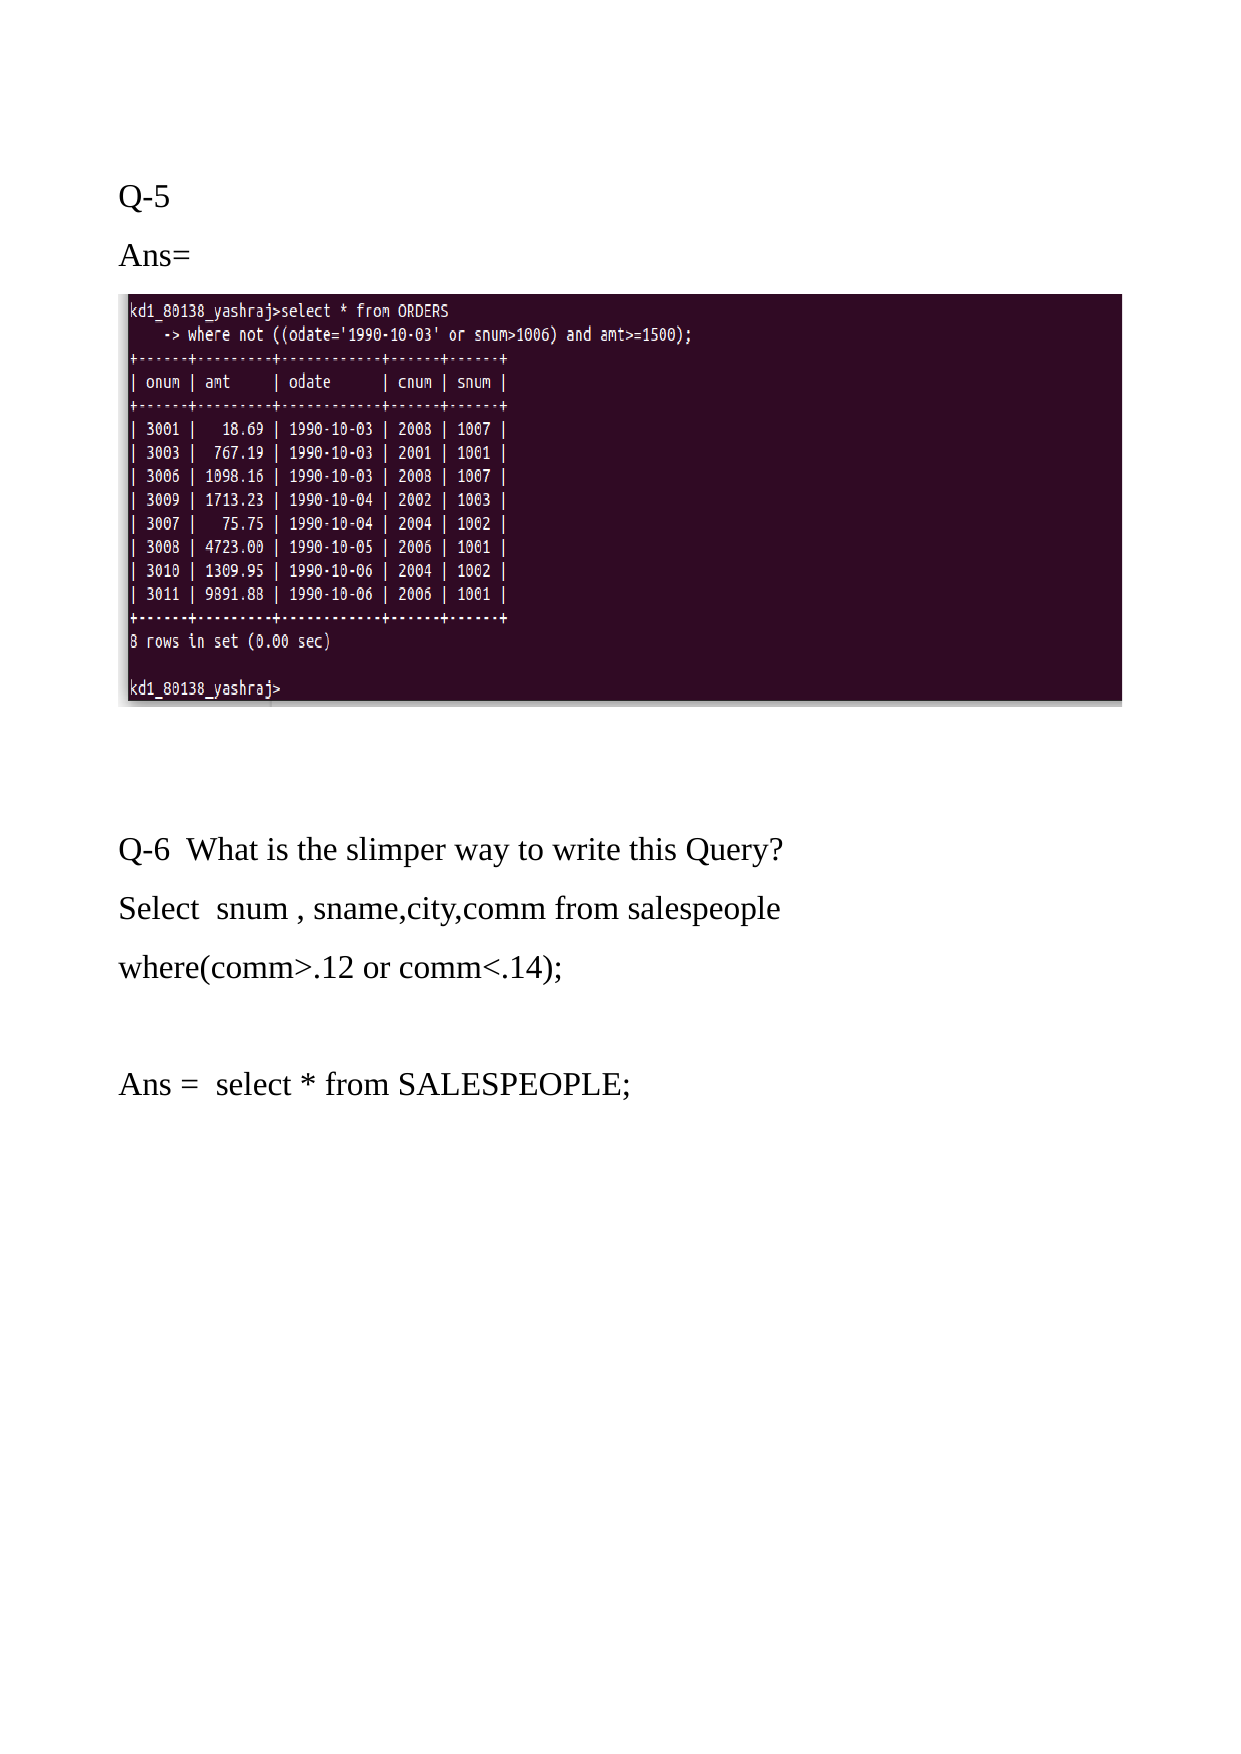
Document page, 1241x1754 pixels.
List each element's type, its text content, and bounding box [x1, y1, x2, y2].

text Q-5 [118, 177, 1122, 215]
text Q-6 What is the slimper way to write this Query? [118, 829, 1122, 868]
text Ans = select * from SALESPEOPLE; [118, 1064, 1122, 1102]
text where(comm>.12 or comm<.14); [118, 947, 1122, 985]
text Ans= [118, 235, 1122, 274]
text Select snum , sname,city,comm from salespeople [118, 888, 1122, 927]
picture [118, 294, 1123, 707]
